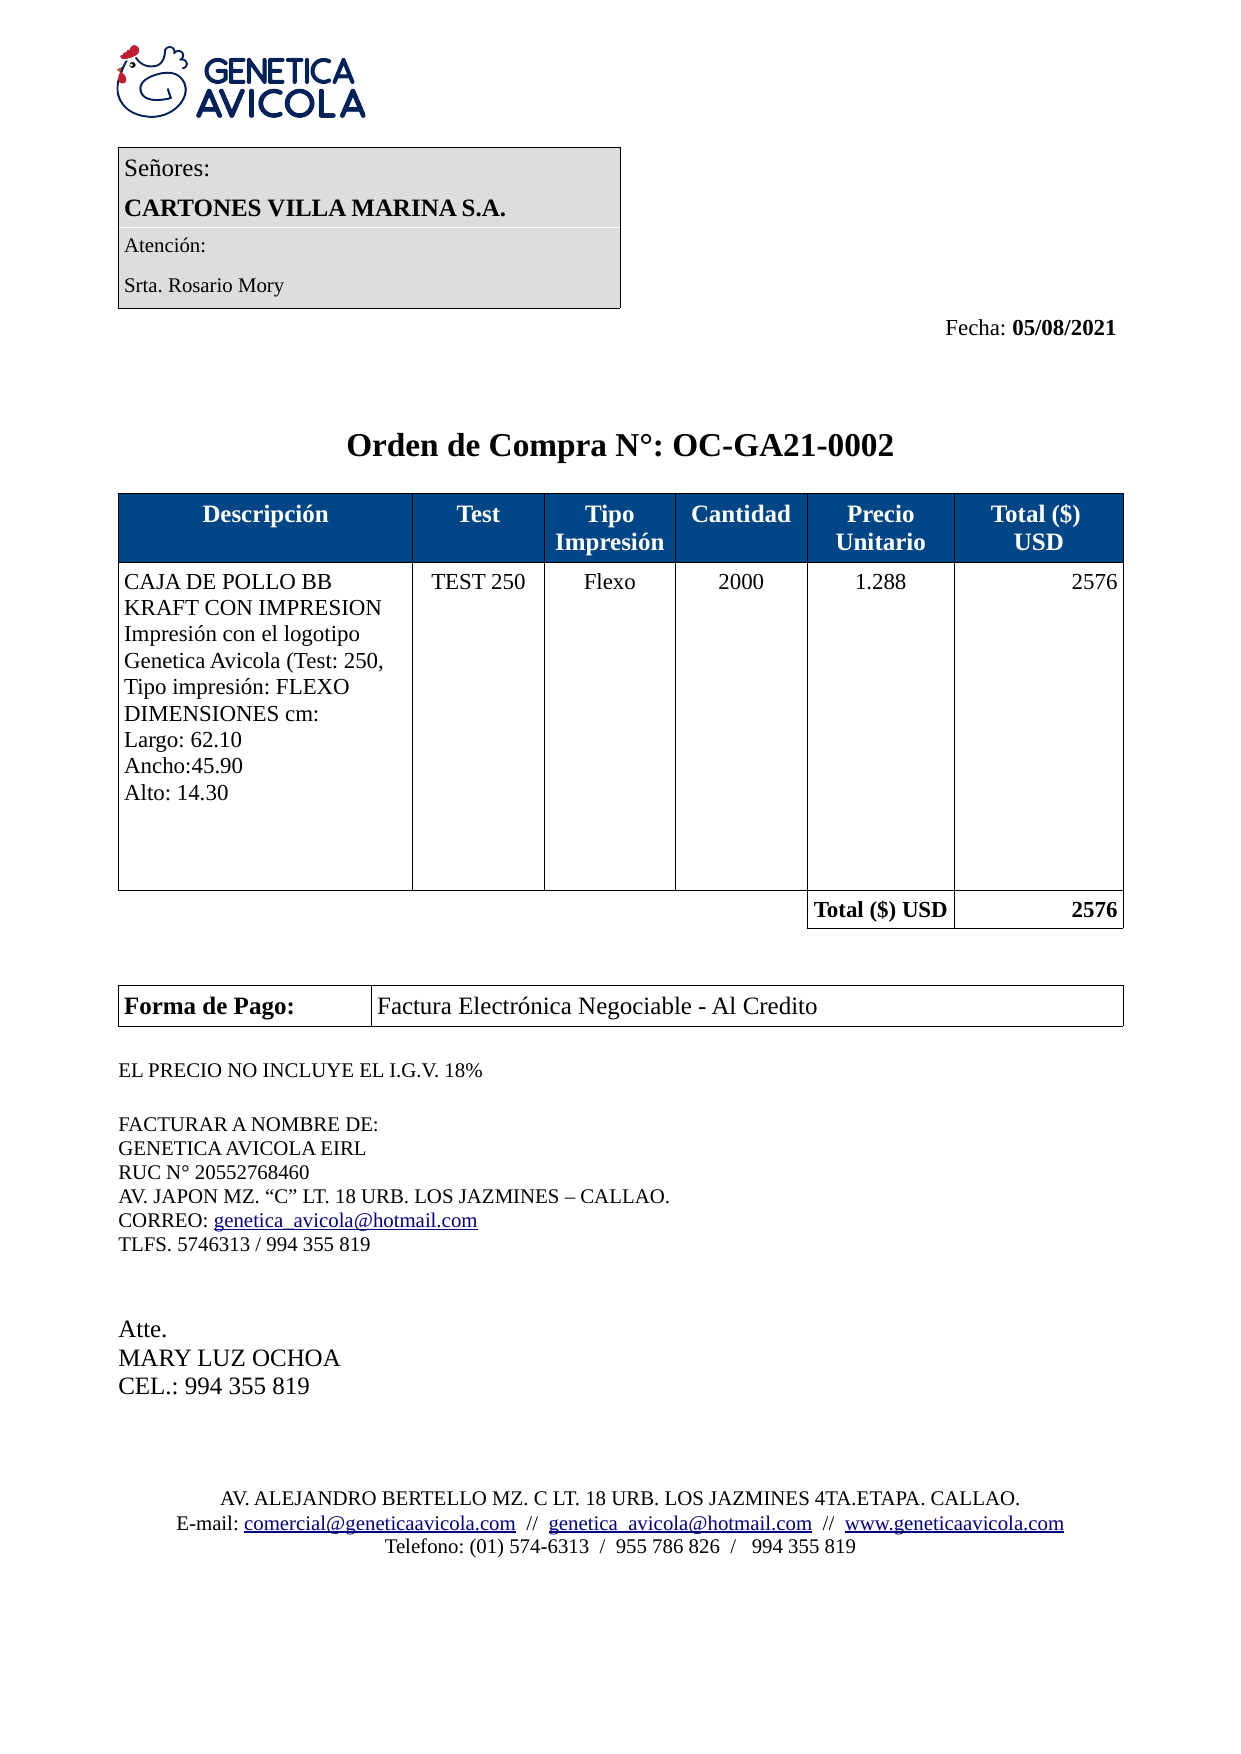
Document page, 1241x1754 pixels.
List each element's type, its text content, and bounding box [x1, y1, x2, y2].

table_cell [621, 228, 1122, 268]
table_header Cantidad [676, 494, 807, 562]
text CORREO: genetica_avicola@hotmail.com [118, 1208, 1122, 1232]
table_cell Total ($) USD [808, 891, 954, 928]
picture [116, 45, 366, 118]
text CEL.: 994 355 819 [118, 1371, 1122, 1400]
text FACTURAR A NOMBRE DE: [118, 1112, 1122, 1136]
table_cell [118, 384, 620, 419]
table_cell Atención: [119, 228, 620, 268]
table_cell 1.288 [808, 563, 954, 890]
table_header Precio Unitario [808, 494, 954, 562]
text AV. JAPON MZ. “C” LT. 18 URB. LOS JAZMINES – CALLAO. [118, 1184, 1122, 1208]
table_cell Orden de Compra N°: OC-GA21-0002 [118, 419, 1122, 469]
table_header [118, 309, 620, 346]
table_cell [621, 187, 1122, 227]
table_cell CAJA DE POLLO BB KRAFT CON IMPRESION Impresión con el logotipo Genetica Avicola (Test: 250, Tipo impresión: FLEXO DIMENSIONES cm: Largo: 62.10 Ancho:45.90 Alto: 14.30 [119, 563, 412, 890]
table_header Señores: [119, 148, 620, 187]
text Atte. [118, 1314, 1122, 1343]
table_cell [544, 891, 675, 928]
text E-mail: comercial@geneticaavicola.com // genetica_avicola@hotmail.com // www.geneticaavicola.com [118, 1510, 1122, 1534]
text MARY LUZ OCHOA [118, 1343, 1122, 1371]
table_cell [118, 891, 412, 928]
text Telefono: (01) 574-6313 / 955 786 826 / 994 355 819 [118, 1534, 1122, 1558]
table_header Total ($) USD [955, 494, 1123, 562]
table_cell [675, 891, 807, 928]
table_header Descripción [119, 494, 412, 562]
table_cell CARTONES VILLA MARINA S.A. [119, 187, 620, 227]
table_header Fecha: 05/08/2021 [620, 308, 1122, 346]
table_header Tipo Impresión [545, 494, 675, 562]
text GENETICA AVICOLA EIRL [118, 1136, 1122, 1160]
table_cell 2576 [955, 563, 1123, 890]
table_header Test [413, 494, 544, 562]
text AV. ALEJANDRO BERTELLO MZ. C LT. 18 URB. LOS JAZMINES 4TA.ETAPA. CALLAO. [118, 1486, 1122, 1510]
table_header Forma de Pago: [119, 986, 371, 1026]
text RUC N° 20552768460 [118, 1160, 1122, 1184]
table_cell [620, 384, 1122, 419]
table_cell [413, 891, 544, 928]
table_cell [620, 346, 1122, 383]
text EL PRECIO NO INCLUYE EL I.G.V. 18% [118, 1054, 1122, 1083]
table_cell Srta. Rosario Mory [119, 268, 620, 308]
table_cell [621, 268, 1122, 308]
text TLFS. 5746313 / 994 355 819 [118, 1232, 1122, 1256]
table_cell 2576 [955, 891, 1123, 928]
table_cell 2000 [676, 563, 807, 890]
table_header [621, 147, 1122, 187]
table_cell Flexo [545, 563, 675, 890]
table_header Factura Electrónica Negociable - Al Credito [372, 986, 1123, 1026]
table_cell TEST 250 [413, 563, 544, 890]
table_cell [118, 346, 620, 383]
